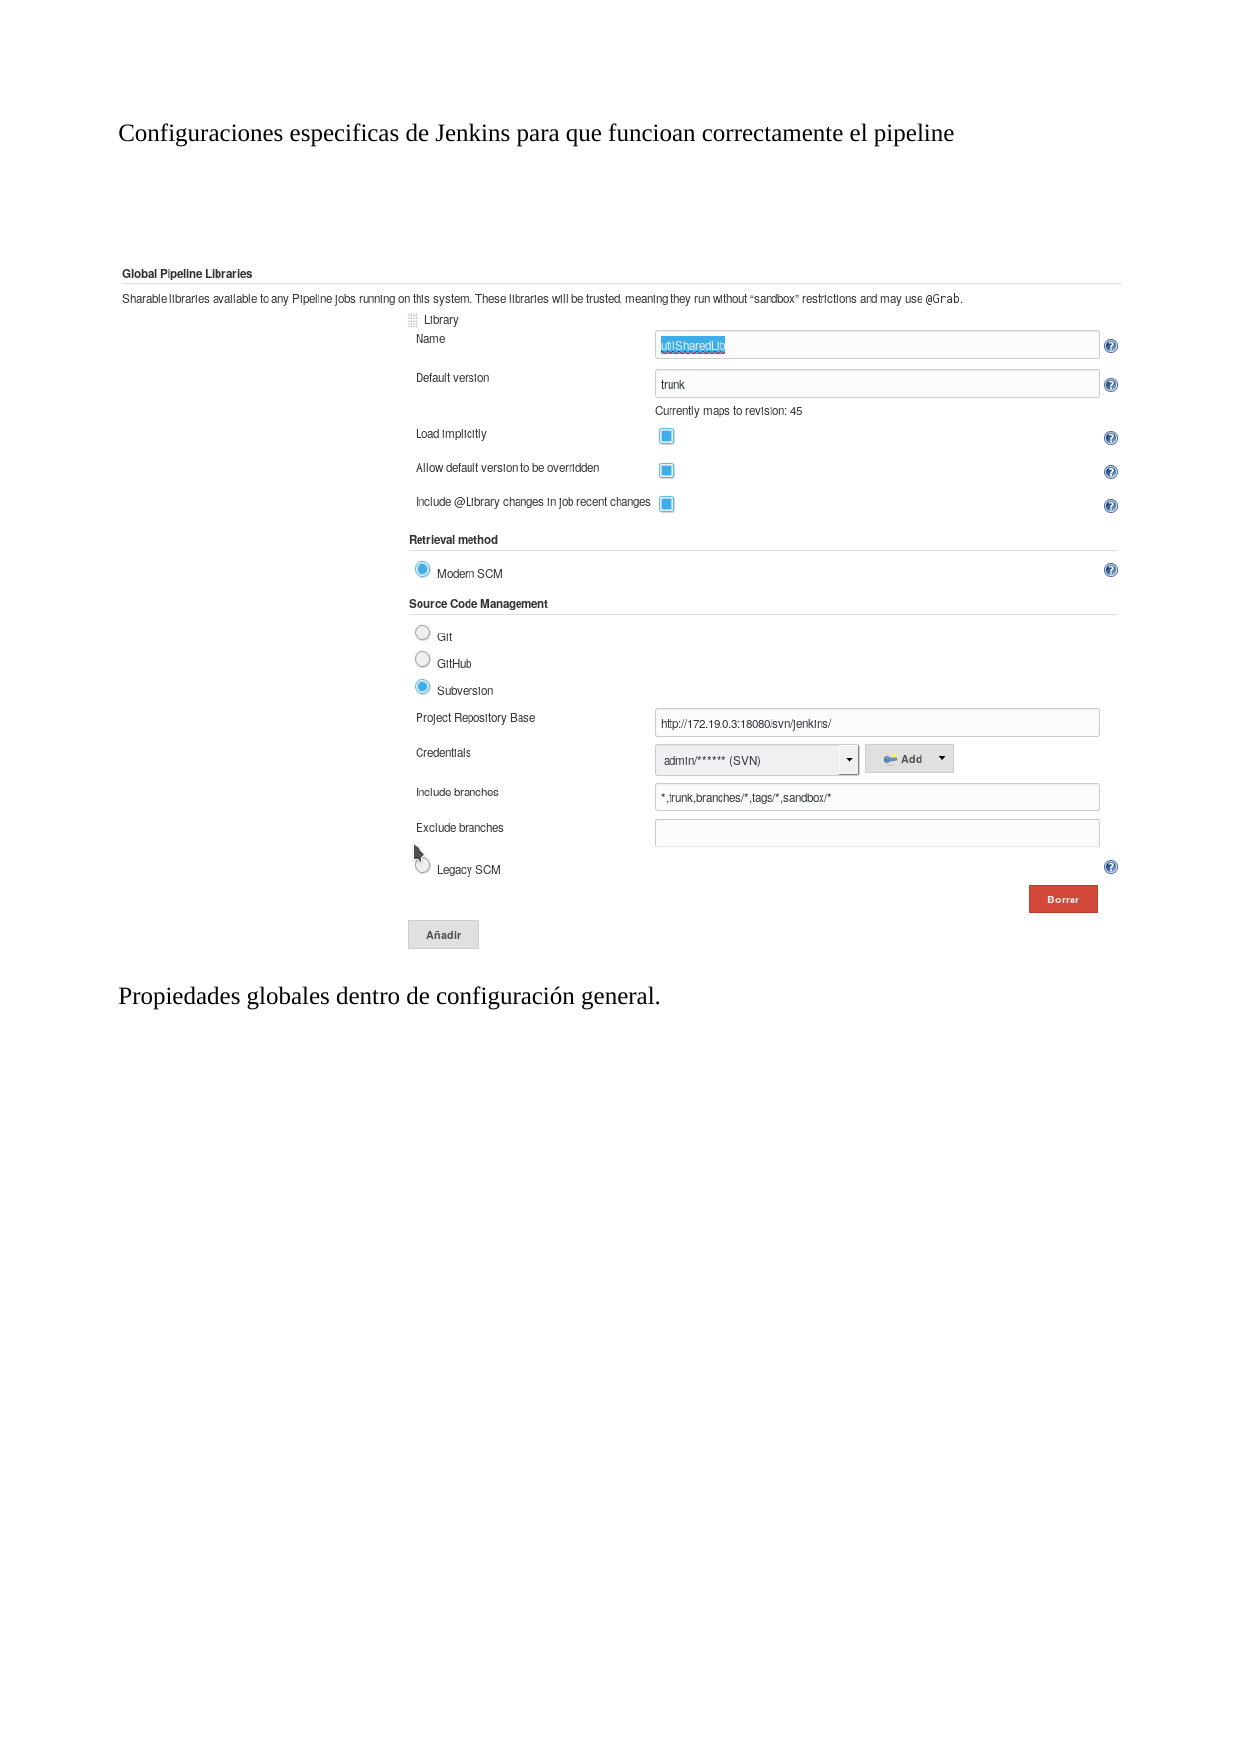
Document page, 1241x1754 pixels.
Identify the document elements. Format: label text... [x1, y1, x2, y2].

picture [118, 261, 1123, 953]
text Configuraciones especificas de Jenkins para que funcioan correctamente el pipeline [118, 118, 1122, 147]
text Propiedades globales dentro de configuración general. [118, 981, 1122, 1010]
